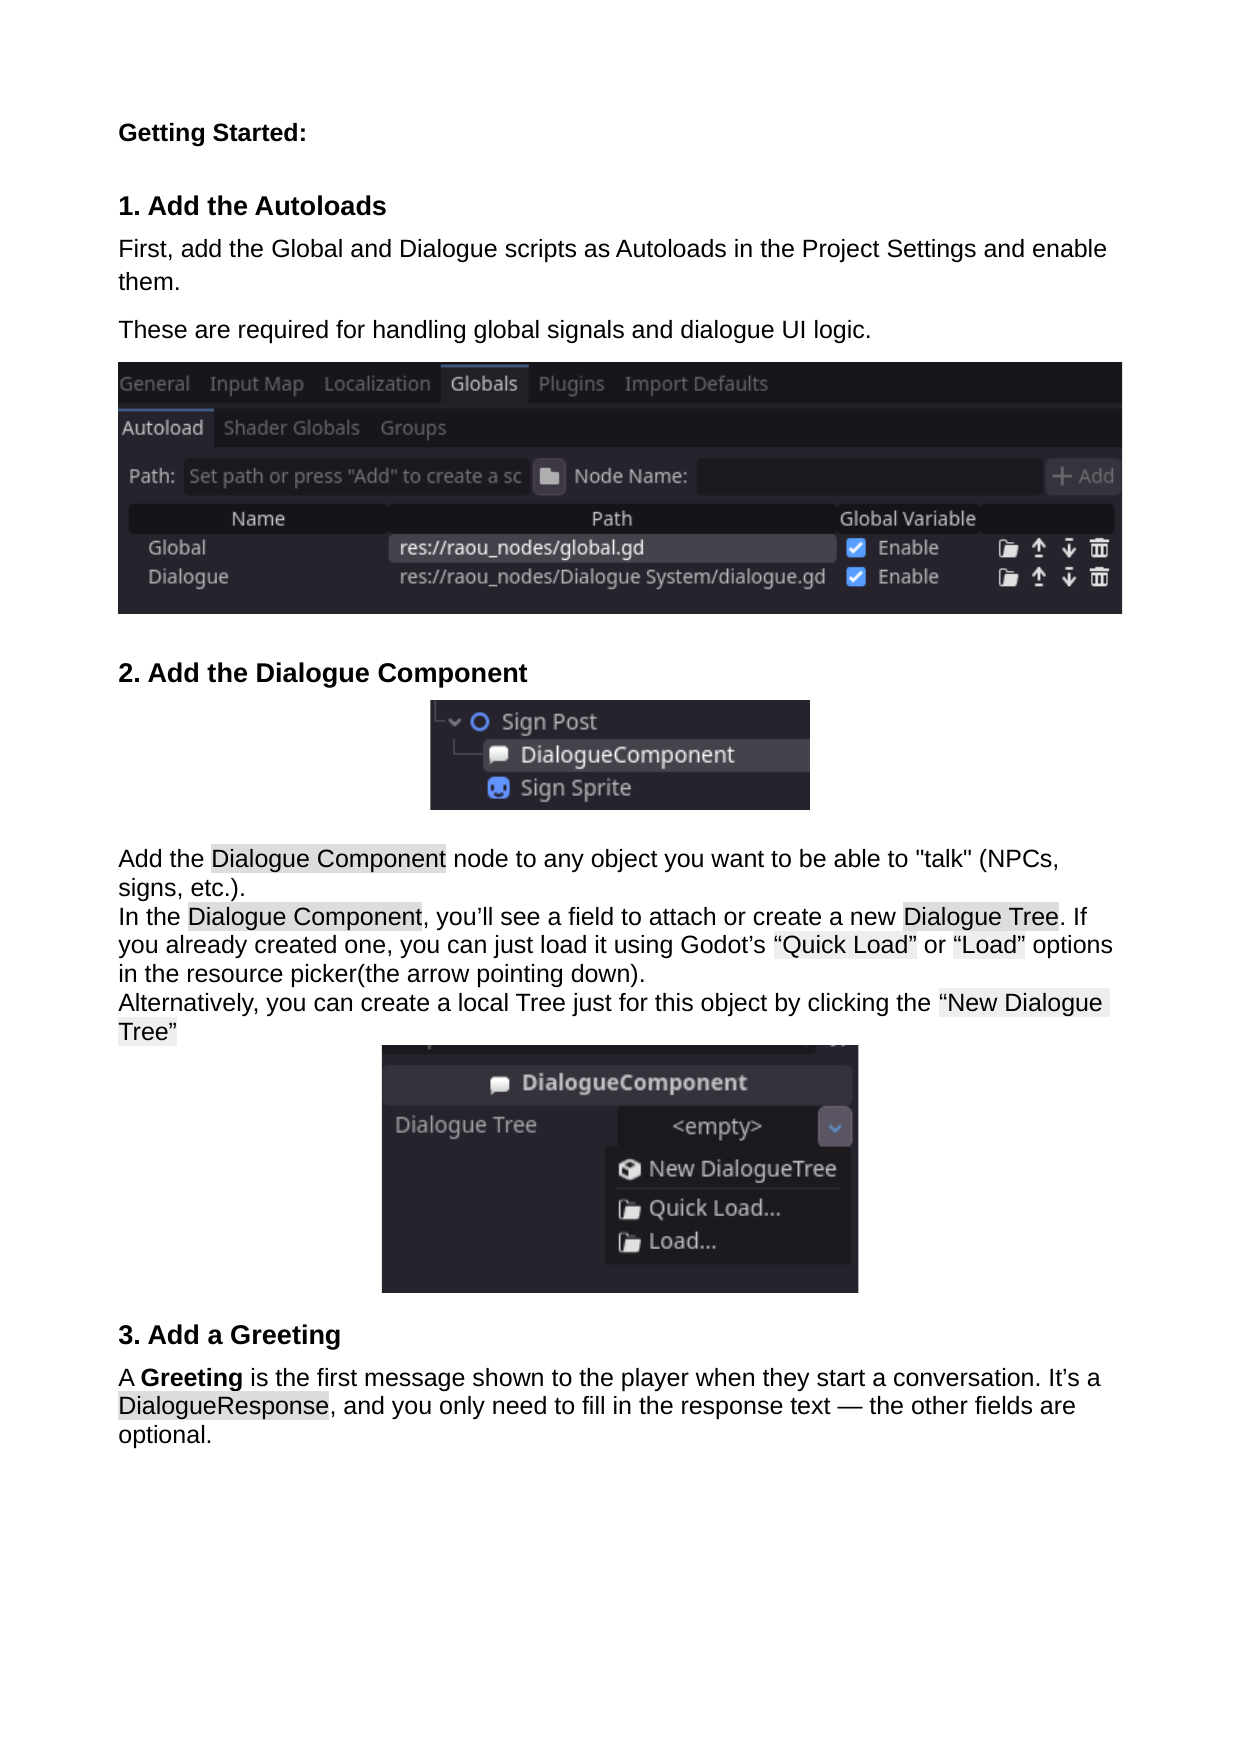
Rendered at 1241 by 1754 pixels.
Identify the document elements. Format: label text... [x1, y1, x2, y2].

text First, add the Global and Dialogue scripts as Autoloads in the Project Settings and enable them. [118, 234, 1122, 296]
text Add the Dialogue Component node to any object you want to be able to "talk" (NPCs, signs, etc.). [118, 844, 1122, 902]
picture [381, 1045, 859, 1293]
subtitle 1. Add the Autoloads [118, 190, 1122, 221]
picture [430, 700, 810, 810]
text Getting Started: [118, 118, 1122, 147]
text A Greeting is the first message shown to the player when they start a conversation. It’s a DialogueResponse, and you only need to fill in the response text — the other fields are optional. [118, 1363, 1122, 1449]
text These are required for handling global signals and dialogue UI logic. [118, 314, 1122, 343]
subtitle 2. Add the Dialogue Component [118, 657, 1122, 688]
picture [118, 362, 1123, 614]
text In the Dialogue Component, you’ll see a field to attach or create a new Dialogue Tree. If you already created one, you can just load it using Godot’s “Quick Load” or “Load” options in the resource picker(the arrow pointing down). [118, 902, 1122, 988]
text Alternatively, you can create a local Tree just for this object by clicking the “New Dialogue Tree” [118, 988, 1122, 1046]
subtitle 3. Add a Greeting [118, 1319, 1122, 1350]
